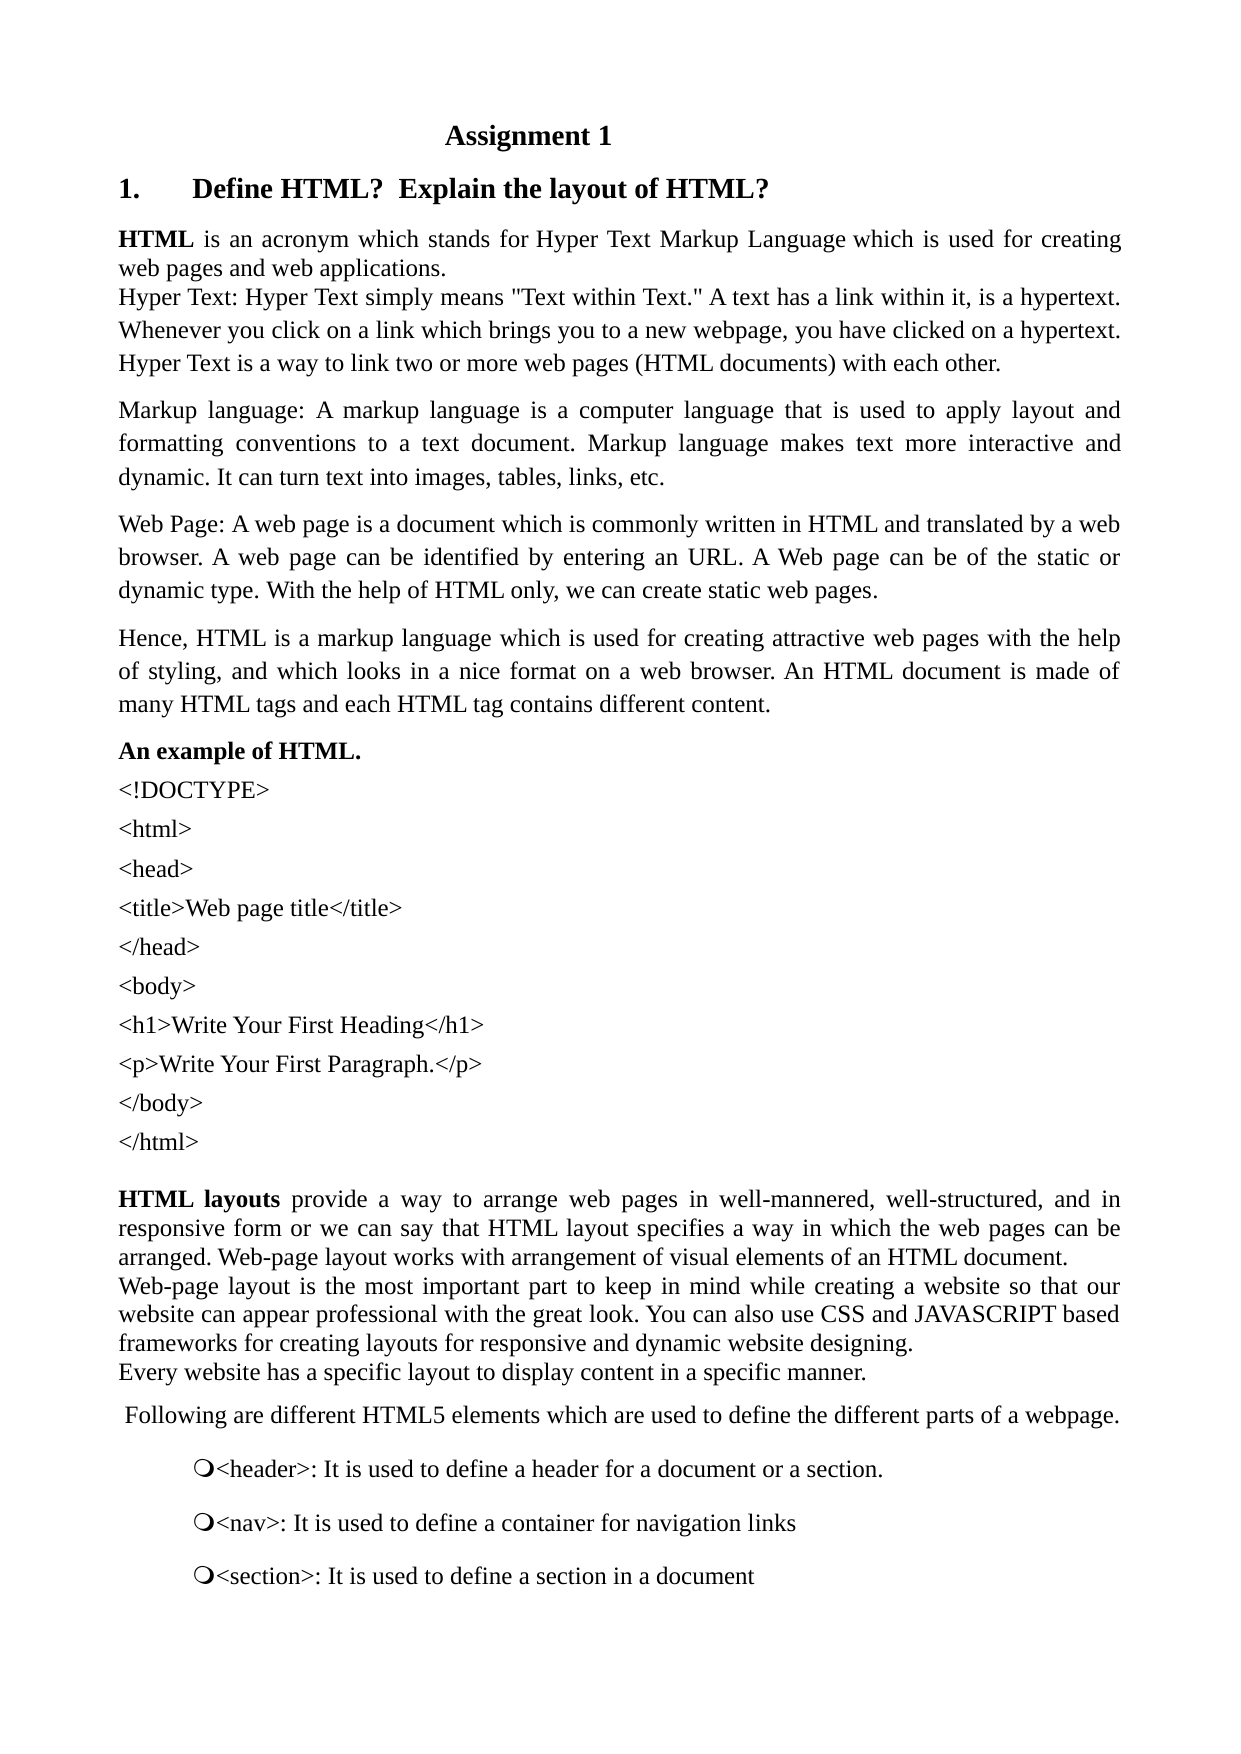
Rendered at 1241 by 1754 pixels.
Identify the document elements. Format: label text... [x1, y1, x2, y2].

text <html> [118, 804, 1122, 843]
text An example of HTML. [118, 736, 1122, 765]
text </body> [118, 1078, 1122, 1117]
text </html> [118, 1117, 1122, 1156]
text Hyper Text: Hyper Text simply means "Text within Text." A text has a link within it, is a hypertext. Whenever you click on a link which brings you to a new webpage, you have clicked on a hypertext. Hyper Text is a way to link two or more web pages (HTML documents) with each other. [118, 282, 1122, 377]
text <!DOCTYPE> [118, 765, 1122, 804]
list <nav>: It is used to define a container for navigation links [192, 1497, 1122, 1536]
text Markup language: A markup language is a computer language that is used to apply layout and formatting conventions to a text document. Markup language makes text more interactive and dynamic. It can turn text into images, tables, links, etc. [118, 396, 1122, 490]
text <p>Write Your First Paragraph.</p> [118, 1039, 1122, 1078]
text Following are different HTML5 elements which are used to define the different parts of a webpage. [118, 1400, 1122, 1429]
text Assignment 1 [118, 118, 1122, 152]
text <body> [118, 961, 1122, 999]
text 1. Define HTML? Explain the layout of HTML? [118, 171, 1122, 205]
text Hence, HTML is a markup language which is used for creating attractive web pages with the help of styling, and which looks in a nice format on a web browser. An HTML document is made of many HTML tags and each HTML tag contains different content. [118, 623, 1122, 718]
text HTML layouts provide a way to arrange web pages in well-mannered, well-structured, and in responsive form or we can say that HTML layout specifies a way in which the web pages can be arranged. Web-page layout works with arrangement of visual elements of an HTML document. [118, 1184, 1122, 1271]
list <header>: It is used to define a header for a document or a section. [192, 1444, 1122, 1483]
text <title>Web page title</title> [118, 882, 1122, 921]
list <section>: It is used to define a section in a document [192, 1551, 1122, 1590]
text </head> [118, 921, 1122, 961]
text Web Page: A web page is a document which is commonly written in HTML and translated by a web browser. A web page can be identified by entering an URL. A Web page can be of the static or dynamic type. With the help of HTML only, we can create static web pages. [118, 509, 1122, 604]
text <h1>Write Your First Heading</h1> [118, 999, 1122, 1039]
text <head> [118, 843, 1122, 882]
text Every website has a specific layout to display content in a specific manner. [118, 1357, 1122, 1386]
text HTML is an acronym which stands for Hyper Text Markup Language which is used for creating web pages and web applications. [118, 224, 1122, 282]
text Web-page layout is the most important part to keep in mind while creating a website so that our website can appear professional with the great look. You can also use CSS and JAVASCRIPT based frameworks for creating layouts for responsive and dynamic website designing. [118, 1271, 1122, 1357]
